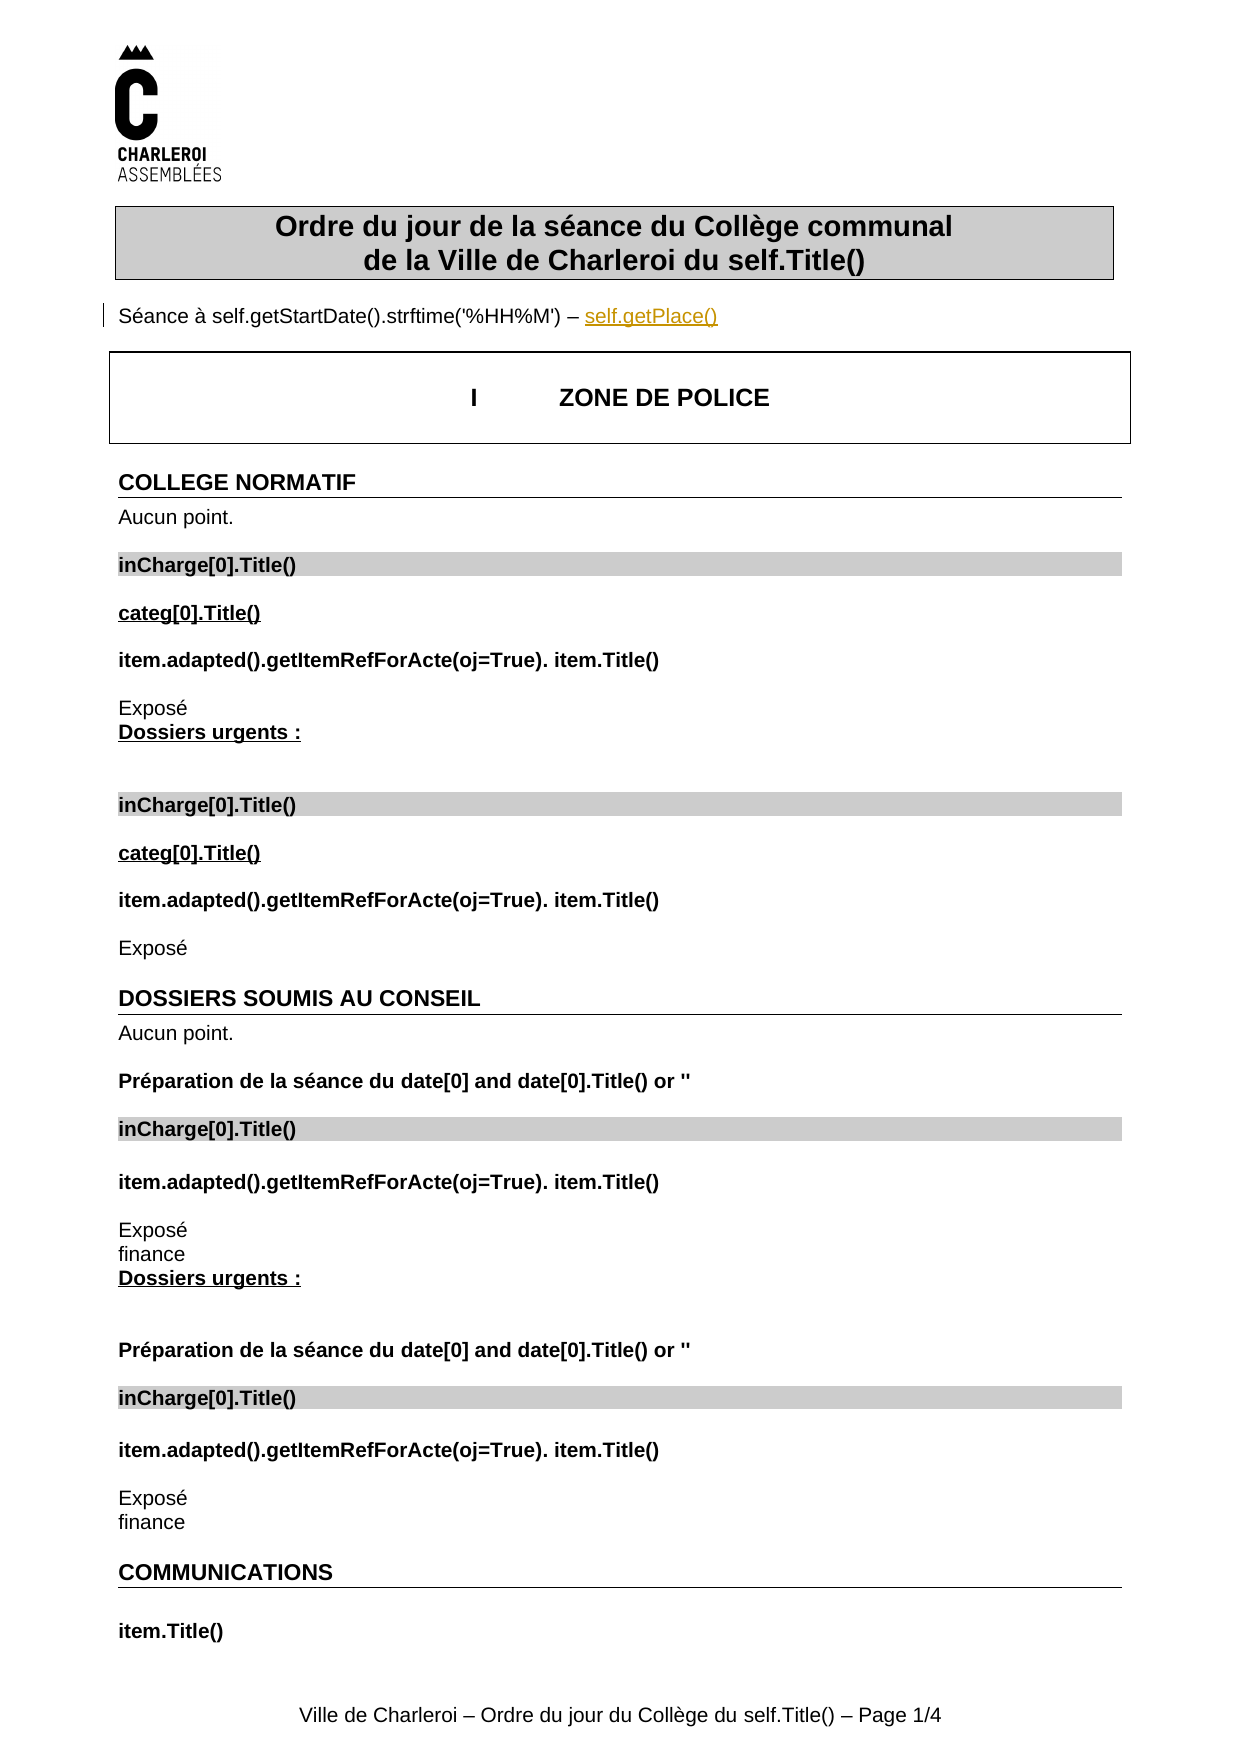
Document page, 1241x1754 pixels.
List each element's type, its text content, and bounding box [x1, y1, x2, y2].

text item.adapted().getItemRefForActe(oj=True). item.Title() [118, 648, 1122, 672]
subtitle COMMUNICATIONS [118, 1559, 1122, 1587]
text Exposé [118, 1486, 1122, 1510]
text Séance à self.getStartDate().strftime('%HH%M') – self.getPlace() [118, 303, 1122, 327]
text Exposé [118, 936, 1122, 960]
text inCharge[0].Title() [118, 552, 1122, 576]
subtitle COLLEGE NORMATIF [118, 469, 1122, 497]
text finance [118, 1510, 1122, 1534]
text Dossiers urgents : [118, 1265, 1122, 1318]
text item.Title() [118, 1619, 1122, 1643]
text Aucun point. [118, 504, 1122, 528]
text inCharge[0].Title() [118, 792, 1122, 816]
text finance [118, 1241, 1122, 1265]
text Préparation de la séance du date[0] and date[0].Title() or '' [118, 1069, 1122, 1093]
text Exposé [118, 1217, 1122, 1241]
text inCharge[0].Title() [118, 1117, 1122, 1141]
text item.adapted().getItemRefForActe(oj=True). item.Title() [118, 1169, 1122, 1193]
text Préparation de la séance du date[0] and date[0].Title() or '' [118, 1338, 1122, 1362]
text categ[0].Title() [118, 840, 1122, 864]
text Aucun point. [118, 1021, 1122, 1045]
text I ZONE DE POLICE [118, 383, 1122, 412]
text item.adapted().getItemRefForActe(oj=True). item.Title() [118, 888, 1122, 912]
text Dossiers urgents : [118, 720, 1122, 773]
text categ[0].Title() [118, 600, 1122, 624]
text Exposé [118, 696, 1122, 720]
text item.adapted().getItemRefForActe(oj=True). item.Title() [118, 1438, 1122, 1462]
text inCharge[0].Title() [118, 1386, 1122, 1409]
text Ordre du jour de la séance du Collège communal de la Ville de Charleroi du self.Title() [116, 207, 1113, 279]
subtitle DOSSIERS SOUMIS AU CONSEIL [118, 985, 1122, 1014]
picture [115, 45, 221, 185]
